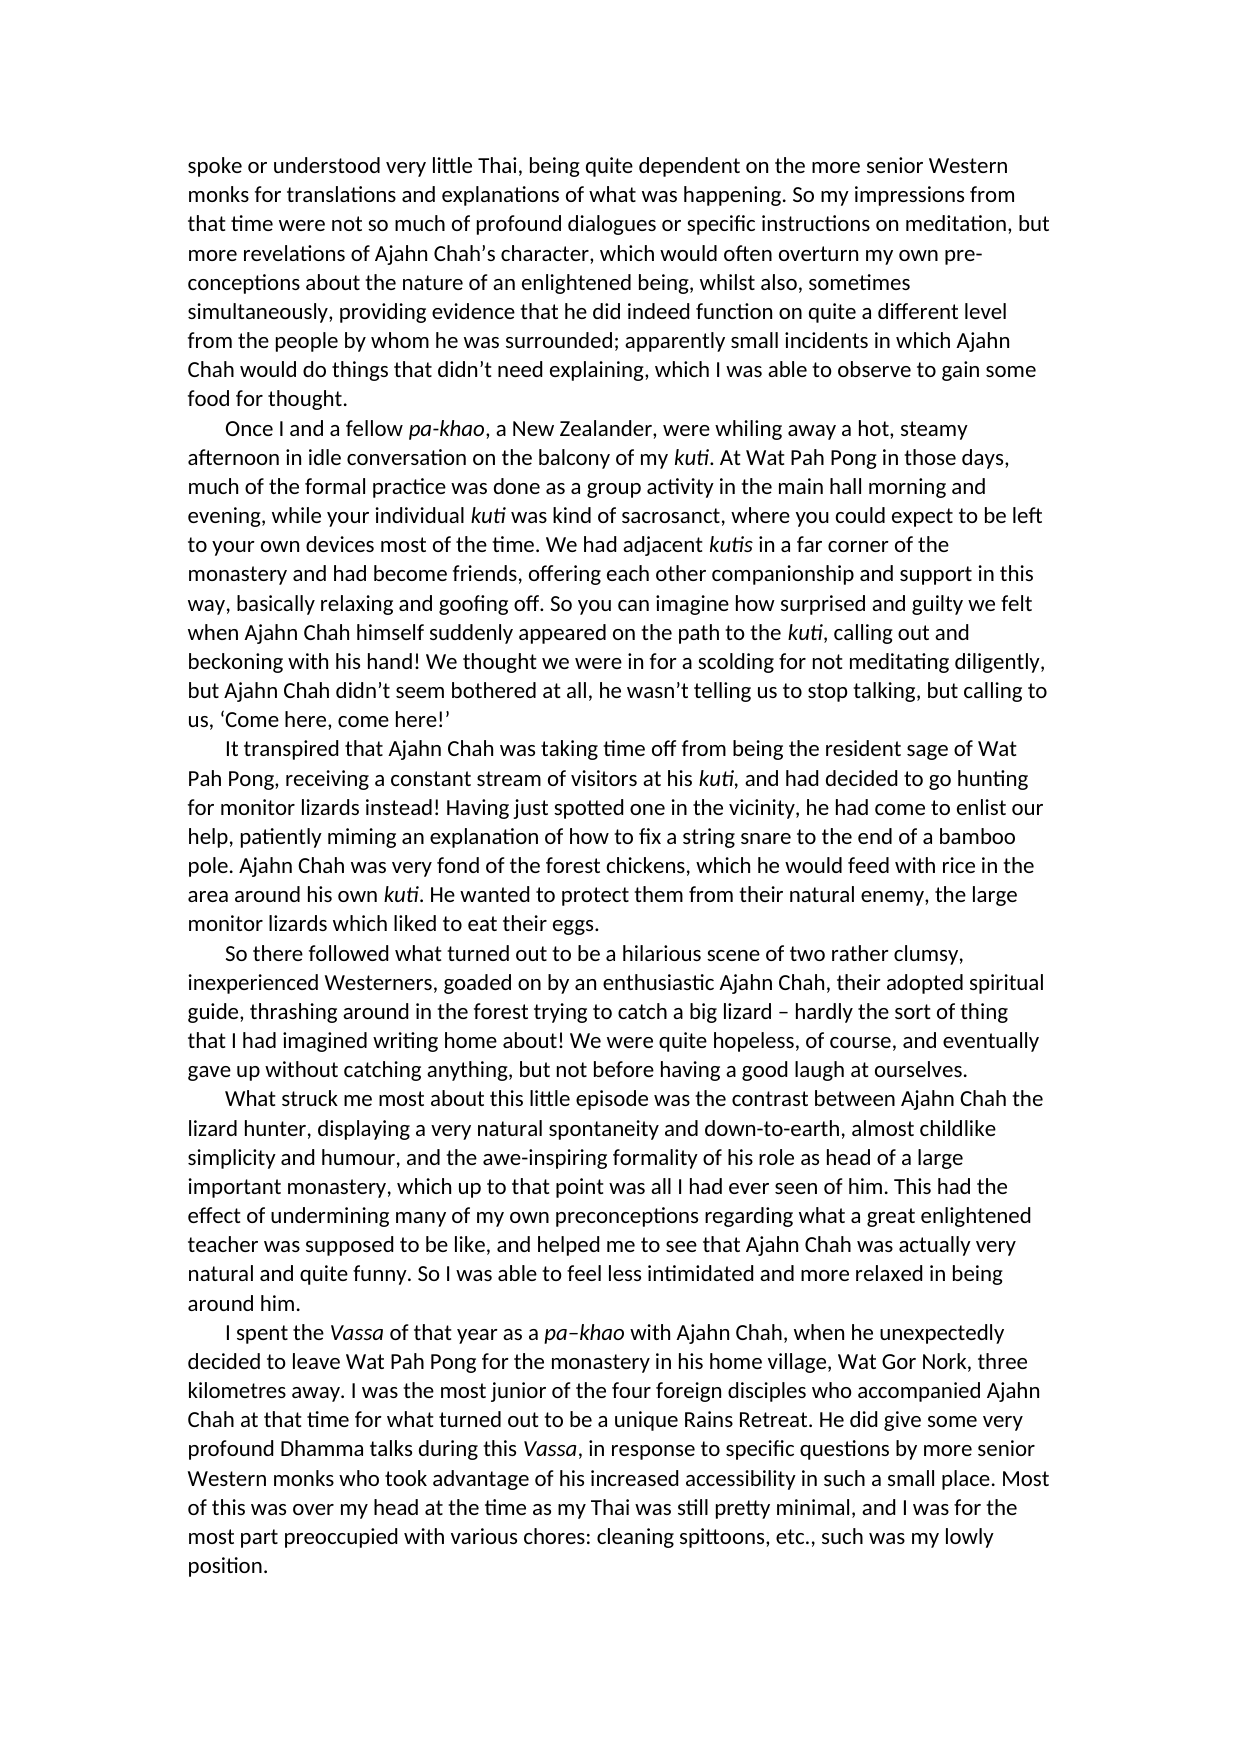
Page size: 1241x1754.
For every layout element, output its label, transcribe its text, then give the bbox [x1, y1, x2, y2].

text So there followed what turned out to be a hilarious scene of two rather clumsy, inexperienced Westerners, goaded on by an enthusiastic Ajahn Chah, their adopted spiritual guide, thrashing around in the forest trying to catch a big lizard – hardly the sort of thing that I had imagined writing home about! We were quite hopeless, of course, and eventually gave up without catching anything, but not before having a good laugh at ourselves. [187, 937, 1053, 1083]
text Once I and a fellow pa-khao, a New Zealander, were whiling away a hot, steamy afternoon in idle conversation on the balcony of my kuti. At Wat Pah Pong in those days, much of the formal practice was done as a group activity in the main hall morning and evening, while your individual kuti was kind of sacrosanct, where you could expect to be left to your own devices most of the time. We had adjacent kutis in a far corner of the monastery and had become friends, offering each other companionship and support in this way, basically relaxing and goofing off. So you can imagine how surprised and guilty we felt when Ajahn Chah himself suddenly appeared on the path to the kuti, calling out and beckoning with his hand! We thought we were in for a scolding for not meditating diligently, but Ajahn Chah didn’t seem bothered at all, he wasn’t telling us to stop talking, but calling to us, ‘Come here, come here!’ [187, 412, 1053, 733]
text It transpired that Ajahn Chah was taking time off from being the resident sage of Wat Pah Pong, receiving a constant stream of visitors at his kuti, and had decided to go hunting for monitor lizards instead! Having just spotted one in the vicinity, he had come to enlist our help, patiently miming an explanation of how to fix a string snare to the end of a bamboo pole. Ajahn Chah was very fond of the forest chickens, which he would feed with rice in the area around his own kuti. He wanted to protect them from their natural enemy, the large monitor lizards which liked to eat their eggs. [187, 733, 1053, 937]
text spoke or understood very little Thai, being quite dependent on the more senior Western monks for translations and explanations of what was happening. So my impressions from that time were not so much of profound dialogues or specific instructions on meditation, but more revelations of Ajahn Chah’s character, which would often overturn my own pre-conceptions about the nature of an enlightened being, whilst also, sometimes simultaneously, providing evidence that he did indeed function on quite a different level from the people by whom he was surrounded; apparently small incidents in which Ajahn Chah would do things that didn’t need explaining, which I was able to observe to gain some food for thought. [187, 150, 1053, 412]
text What struck me most about this little episode was the contrast between Ajahn Chah the lizard hunter, displaying a very natural spontaneity and down-to-earth, almost childlike simplicity and humour, and the awe-inspiring formality of his role as head of a large important monastery, which up to that point was all I had ever seen of him. This had the effect of undermining many of my own preconceptions regarding what a great enlightened teacher was supposed to be like, and helped me to see that Ajahn Chah was actually very natural and quite funny. So I was able to feel less intimidated and more relaxed in being around him. [187, 1083, 1053, 1317]
text I spent the Vassa of that year as a pa–khao with Ajahn Chah, when he unexpectedly decided to leave Wat Pah Pong for the monastery in his home village, Wat Gor Nork, three kilometres away. I was the most junior of the four foreign disciples who accompanied Ajahn Chah at that time for what turned out to be a unique Rains Retreat. He did give some very profound Dhamma talks during this Vassa, in response to specific questions by more senior Western monks who took advantage of his increased accessibility in such a small place. Most of this was over my head at the time as my Thai was still pretty minimal, and I was for the most part preoccupied with various chores: cleaning spittoons, etc., such was my lowly position. [187, 1317, 1053, 1579]
